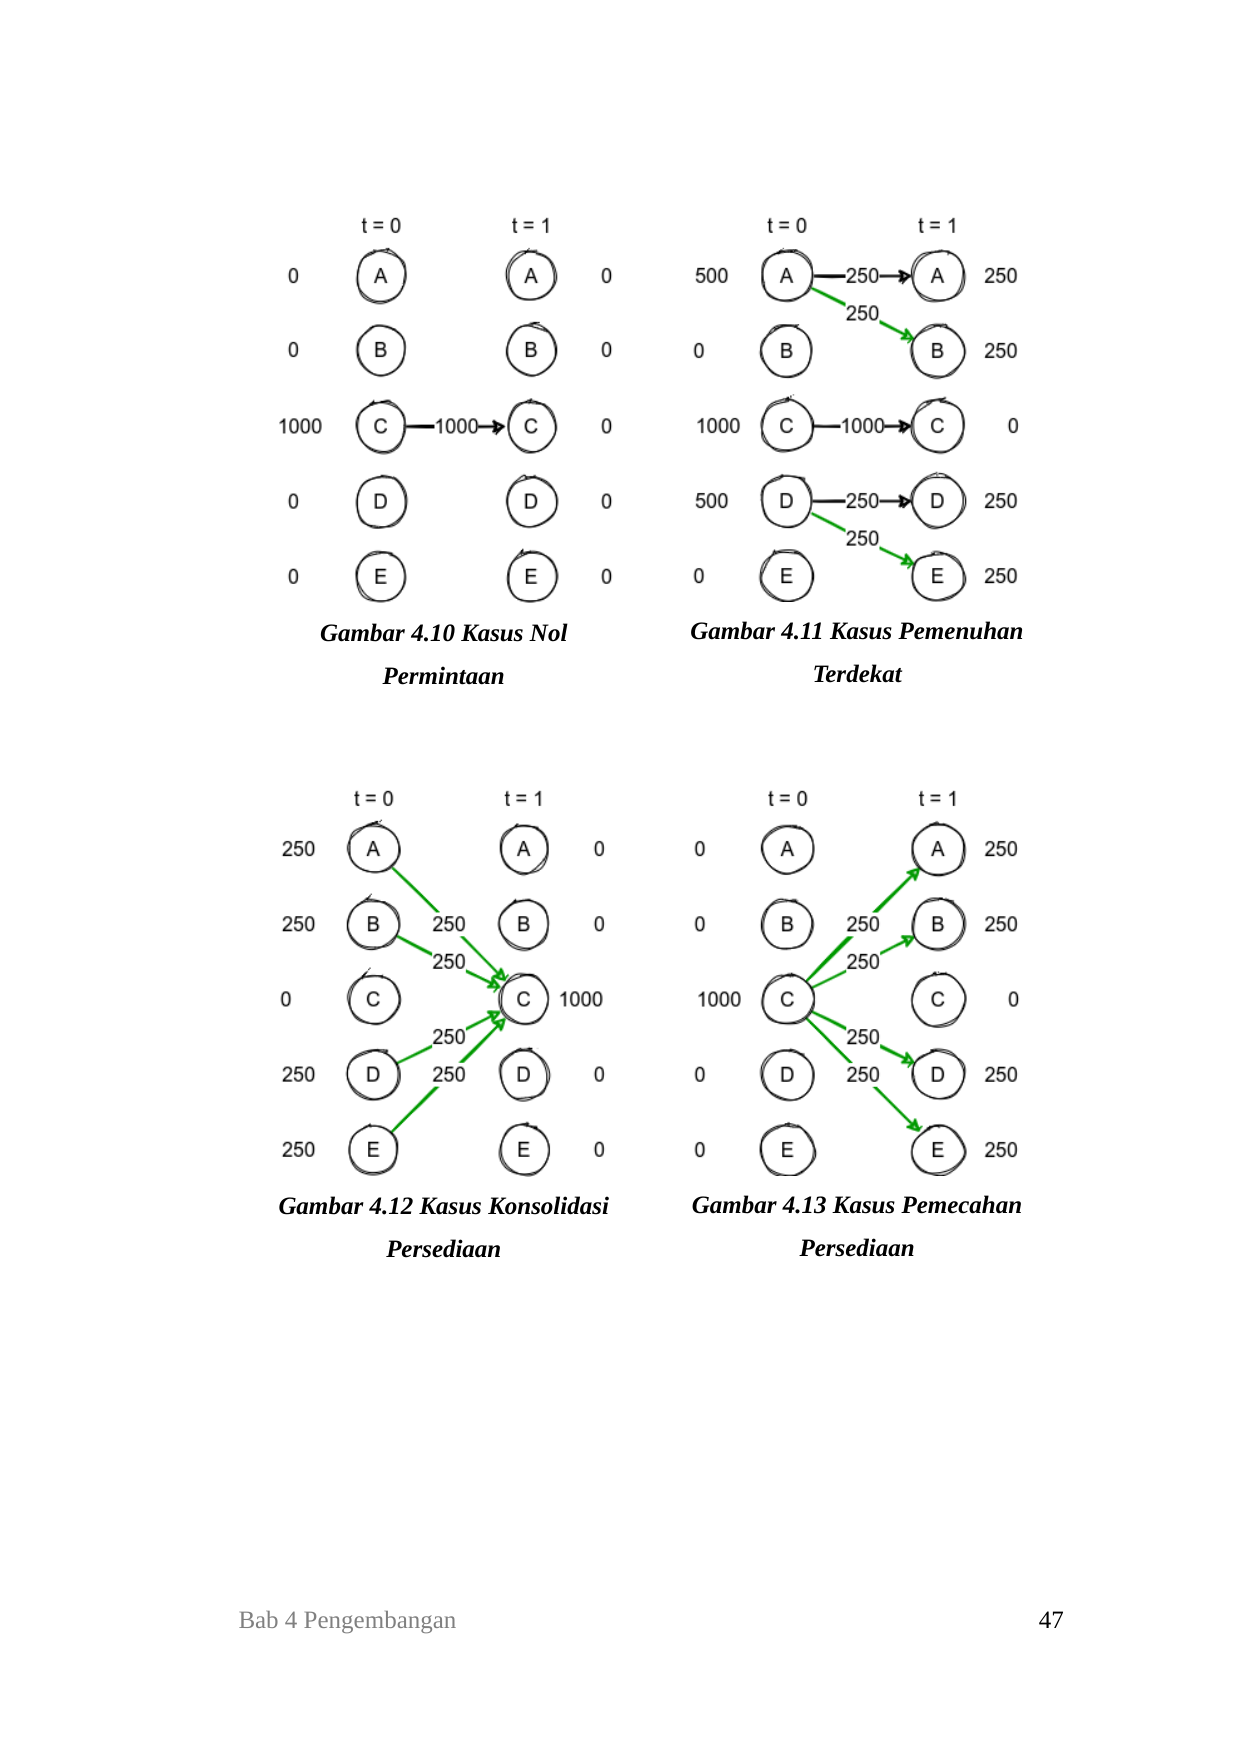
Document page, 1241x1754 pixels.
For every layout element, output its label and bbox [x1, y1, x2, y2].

table_cell [650, 751, 1063, 1324]
table_header [237, 177, 650, 751]
table_header [650, 177, 1063, 751]
picture [687, 786, 1027, 1176]
picture [268, 213, 619, 604]
picture [686, 213, 1028, 602]
table_cell [237, 751, 650, 1324]
picture [273, 786, 614, 1177]
